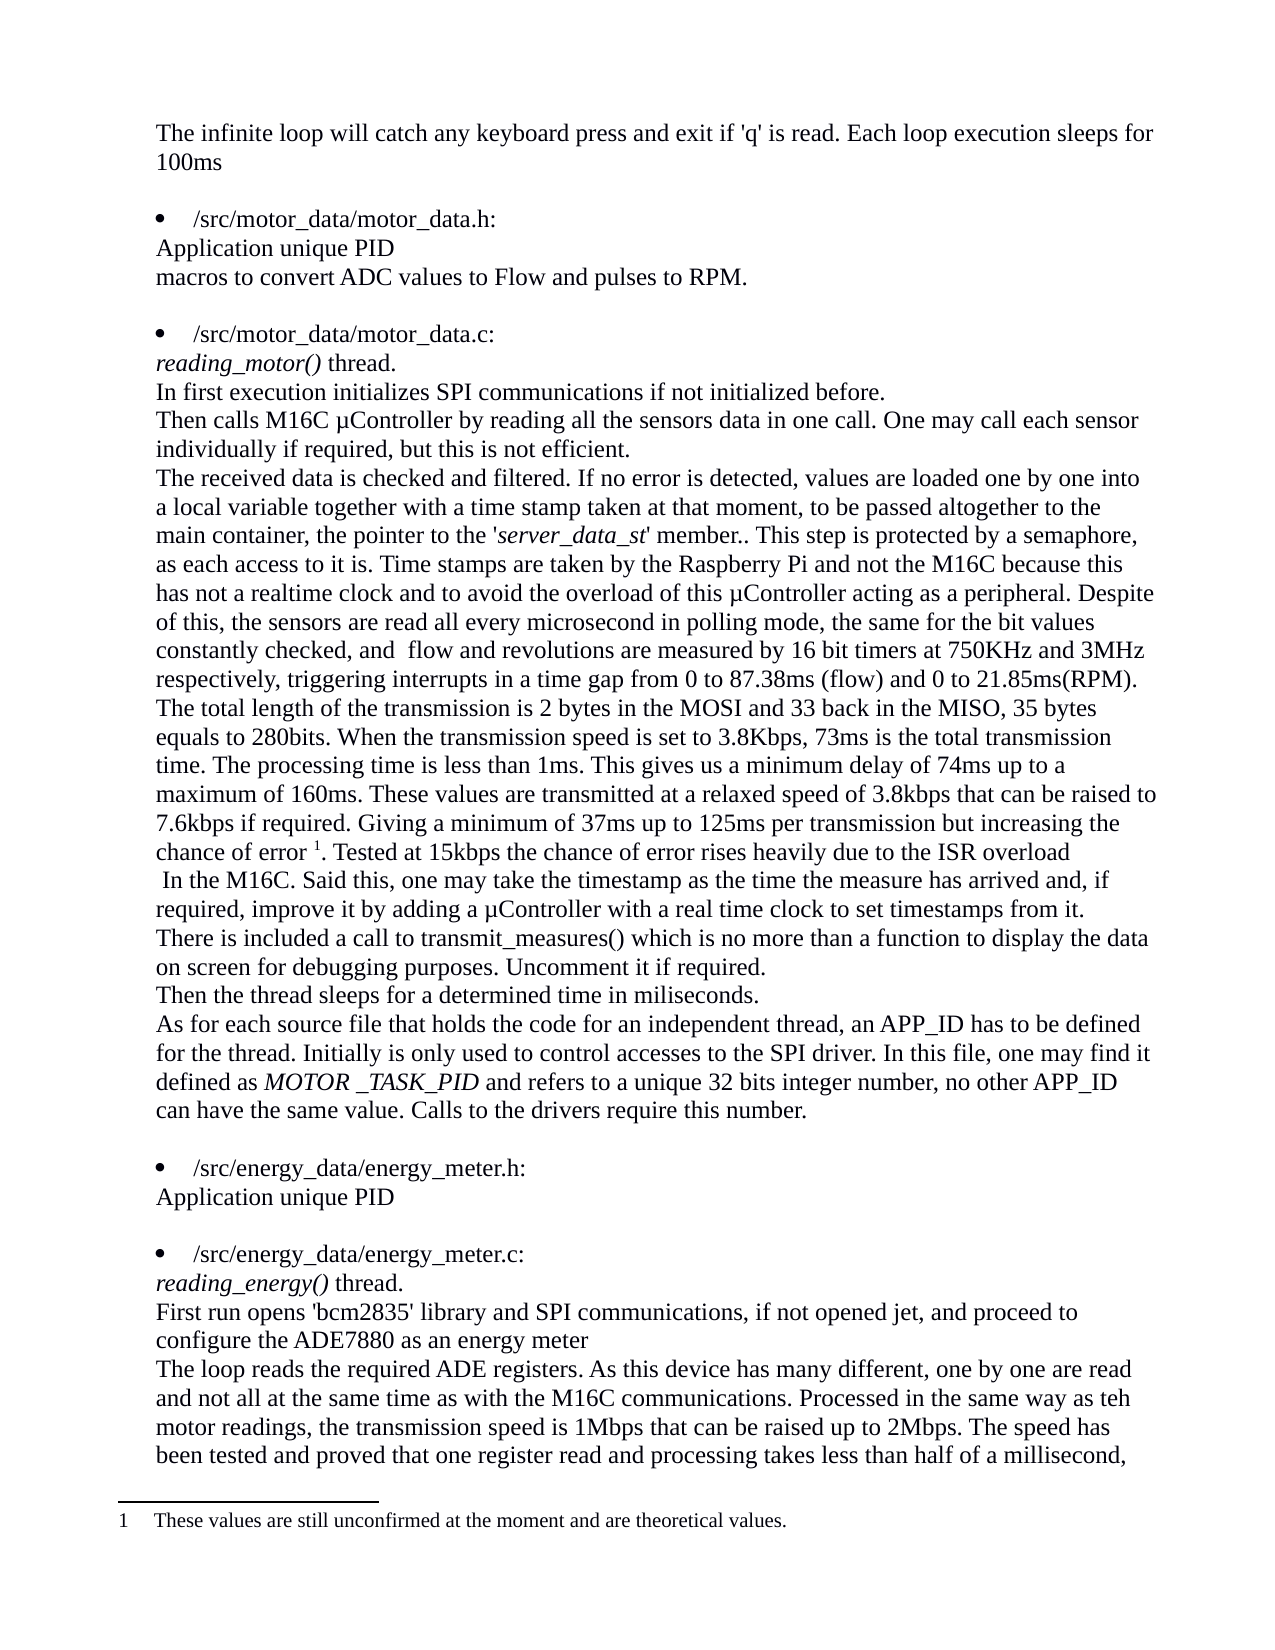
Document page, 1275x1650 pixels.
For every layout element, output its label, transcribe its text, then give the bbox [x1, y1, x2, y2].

list /src/motor_data/motor_data.c: [156, 319, 1157, 348]
text The loop reads the required ADE registers. As this device has many different, one by one are read and not all at the same time as with the M16C communications. Processed in the same way as teh motor readings, the transmission speed is 1Mbps that can be raised up to 2Mbps. The speed has been tested and proved that one register read and processing takes less than half of a millisecond, [156, 1354, 1157, 1469]
list /src/energy_data/energy_meter.c: [156, 1239, 1157, 1268]
text The received data is checked and filtered. If no error is detected, values are loaded one by one into a local variable together with a time stamp taken at that moment, to be passed altogether to the main container, the pointer to the 'server_data_st' member.. This step is protected by a semaphore, as each access to it is. Time stamps are taken by the Raspberry Pi and not the M16C because this has not a realtime clock and to avoid the overload of this µController acting as a peripheral. Despite of this, the sensors are read all every microsecond in polling mode, the same for the bit values constantly checked, and flow and revolutions are measured by 16 bit timers at 750KHz and 3MHz respectively, triggering interrupts in a time gap from 0 to 87.38ms (flow) and 0 to 21.85ms(RPM). The total length of the transmission is 2 bytes in the MOSI and 33 back in the MISO, 35 bytes equals to 280bits. When the transmission speed is set to 3.8Kbps, 73ms is the total transmission time. The processing time is less than 1ms. This gives us a minimum delay of 74ms up to a maximum of 160ms. These values are transmitted at a relaxed speed of 3.8kbps that can be raised to 7.6kbps if required. Giving a minimum of 37ms up to 125ms per transmission but increasing the chance of error . Tested at 15kbps the chance of error rises heavily due to the ISR overload [156, 463, 1157, 866]
text The infinite loop will catch any keyboard press and exit if 'q' is read. Each loop execution sleeps for 100ms [156, 118, 1157, 176]
text These values are still unconfirmed at the moment and are theoretical values. [118, 1508, 1157, 1532]
text Then calls M16C µController by reading all the sensors data in one call. One may call each sensor individually if required, but this is not efficient. [156, 406, 1157, 463]
list /src/motor_data/motor_data.h: [156, 204, 1157, 233]
text In the M16C. Said this, one may take the timestamp as the time the measure has arrived and, if required, improve it by adding a µController with a real time clock to set timestamps from it. [156, 866, 1157, 923]
text reading_motor() thread. [156, 348, 1157, 377]
text As for each source file that holds the code for an independent thread, an APP_ID has to be defined for the thread. Initially is only used to control accesses to the SPI driver. In this file, one may find it defined as MOTOR _TASK_PID and refers to a unique 32 bits integer number, no other APP_ID can have the same value. Calls to the drivers require this number. [156, 1009, 1157, 1124]
text Then the thread sleeps for a determined time in miliseconds. [156, 981, 1157, 1009]
text There is included a call to transmit_measures() which is no more than a function to display the data on screen for debugging purposes. Uncomment it if required. [156, 923, 1157, 981]
text In first execution initializes SPI communications if not initialized before. [156, 377, 1157, 406]
list /src/energy_data/energy_meter.h: [156, 1153, 1157, 1182]
text Application unique PID [156, 233, 1157, 262]
text reading_energy() thread. [156, 1268, 1157, 1297]
text macros to convert ADC values to Flow and pulses to RPM. [156, 262, 1157, 291]
text First run opens 'bcm2835' library and SPI communications, if not opened jet, and proceed to configure the ADE7880 as an energy meter [156, 1297, 1157, 1354]
text Application unique PID [156, 1182, 1157, 1211]
